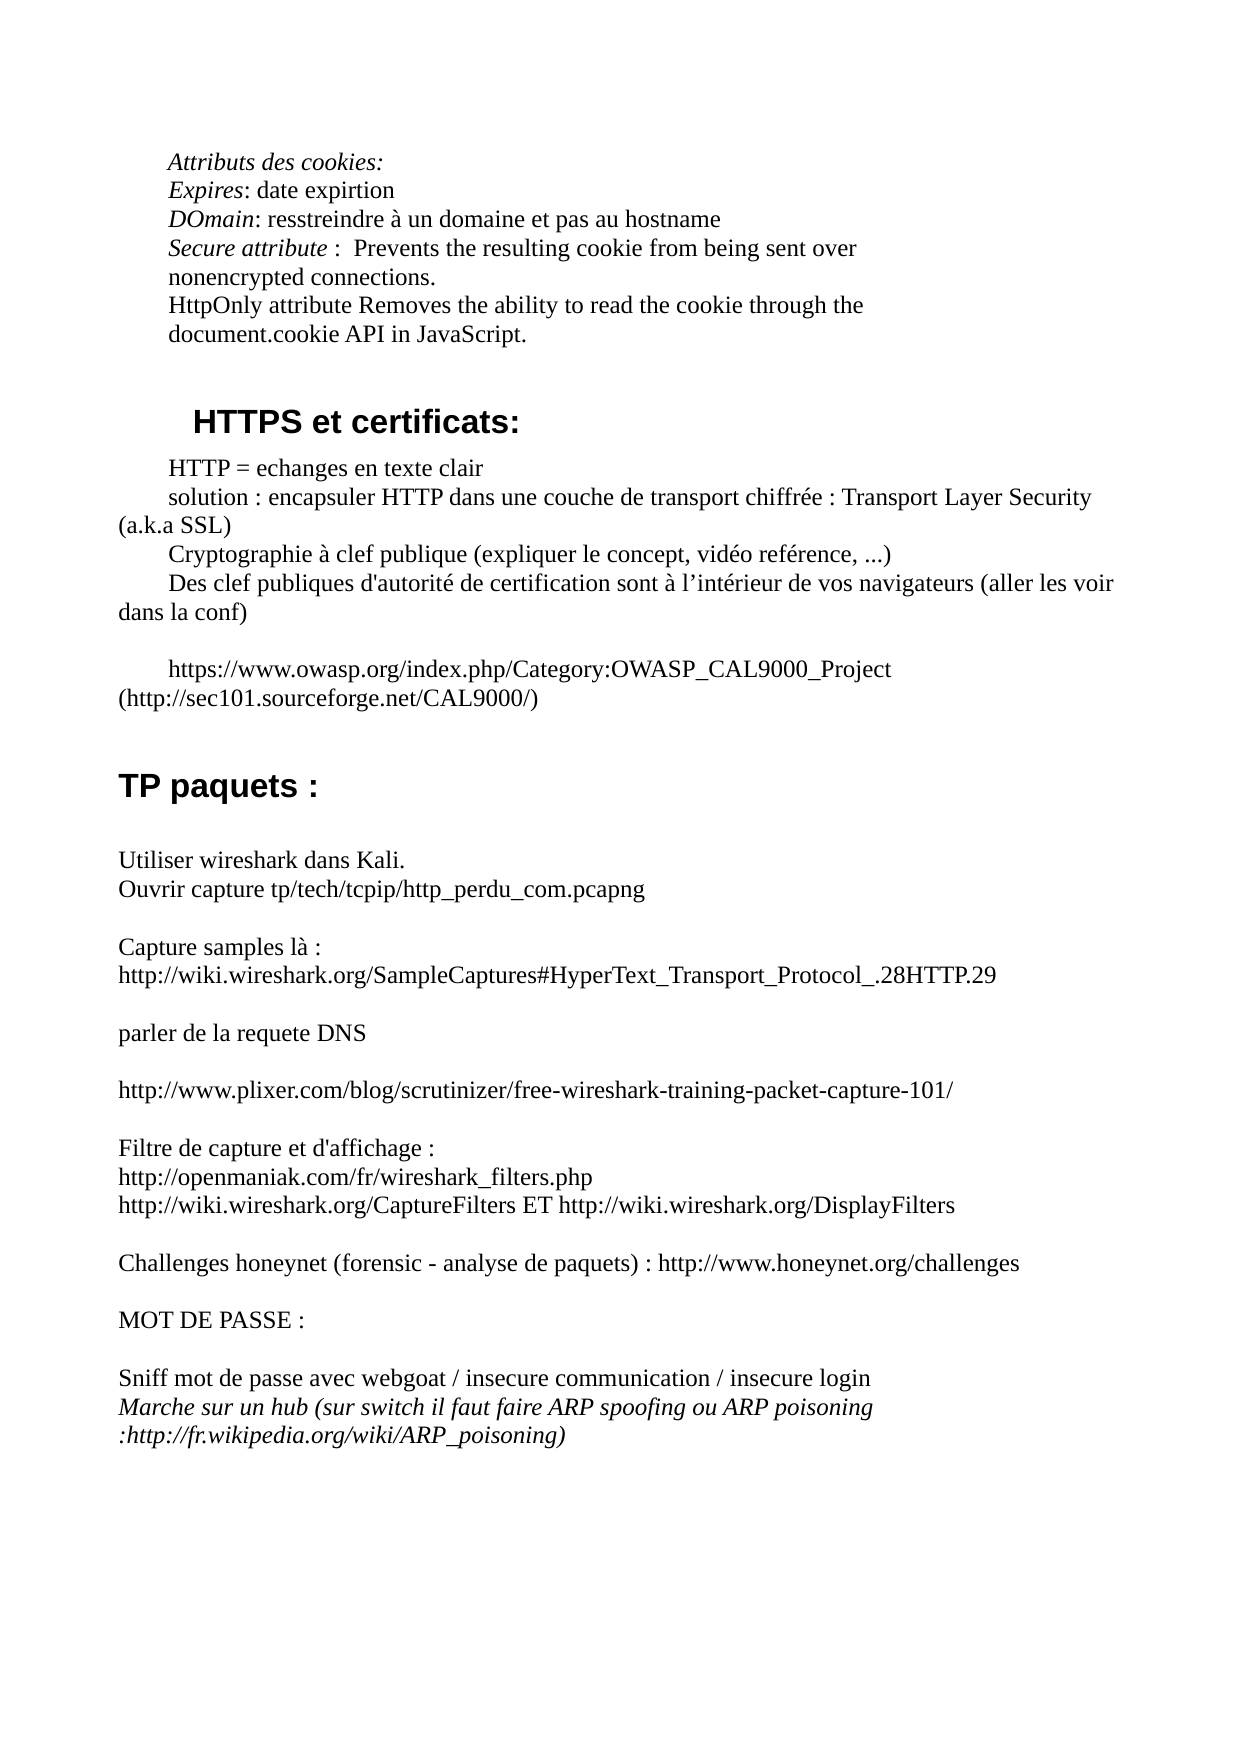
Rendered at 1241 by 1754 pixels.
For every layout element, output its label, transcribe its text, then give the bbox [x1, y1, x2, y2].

text Challenges honeynet (forensic - analyse de paquets) : http://www.honeynet.org/challenges [118, 1248, 1122, 1277]
text http://wiki.wireshark.org/CaptureFilters ET http://wiki.wireshark.org/DisplayFilters [118, 1190, 1122, 1219]
text HttpOnly attribute Removes the ability to read the cookie through the [118, 291, 1122, 319]
text solution : encapsuler HTTP dans une couche de transport chiffrée : Transport Layer Security (a.k.a SSL) [118, 482, 1122, 539]
text DOmain: resstreindre à un domaine et pas au hostname [118, 204, 1122, 233]
subtitle HTTPS et certificats: [118, 402, 1122, 441]
text document.cookie API in JavaScript. [118, 319, 1122, 348]
text Attributs des cookies: [118, 147, 1122, 176]
text Marche sur un hub (sur switch il faut faire ARP spoofing ou ARP poisoning :http://fr.wikipedia.org/wiki/ARP_poisoning) [118, 1392, 1122, 1449]
text http://openmaniak.com/fr/wireshark_filters.php [118, 1162, 1122, 1190]
subtitle TP paquets : [118, 766, 1122, 804]
text Sniff mot de passe avec webgoat / insecure communication / insecure login [118, 1363, 1122, 1392]
text Cryptographie à clef publique (expliquer le concept, vidéo reférence, ...) [118, 539, 1122, 568]
text HTTP = echanges en texte clair [118, 453, 1122, 482]
text Expires: date expirtion [118, 176, 1122, 204]
text Filtre de capture et d'affichage : [118, 1133, 1122, 1162]
text Utiliser wireshark dans Kali. [118, 845, 1122, 874]
text https://www.owasp.org/index.php/Category:OWASP_CAL9000_Project (http://sec101.sourceforge.net/CAL9000/) [118, 654, 1122, 712]
text nonencrypted connections. [118, 262, 1122, 291]
text MOT DE PASSE : [118, 1305, 1122, 1334]
text Ouvrir capture tp/tech/tcpip/http_perdu_com.pcapng [118, 874, 1122, 903]
text Capture samples là : http://wiki.wireshark.org/SampleCaptures#HyperText_Transport_Protocol_.28HTTP.29 [118, 932, 1122, 989]
text Secure attribute : Prevents the resulting cookie from being sent over [118, 233, 1122, 262]
text parler de la requete DNS [118, 1018, 1122, 1047]
text http://www.plixer.com/blog/scrutinizer/free-wireshark-training-packet-capture-101/ [118, 1075, 1122, 1104]
text Des clef publiques d'autorité de certification sont à l’intérieur de vos navigateurs (aller les voir dans la conf) [118, 568, 1122, 626]
